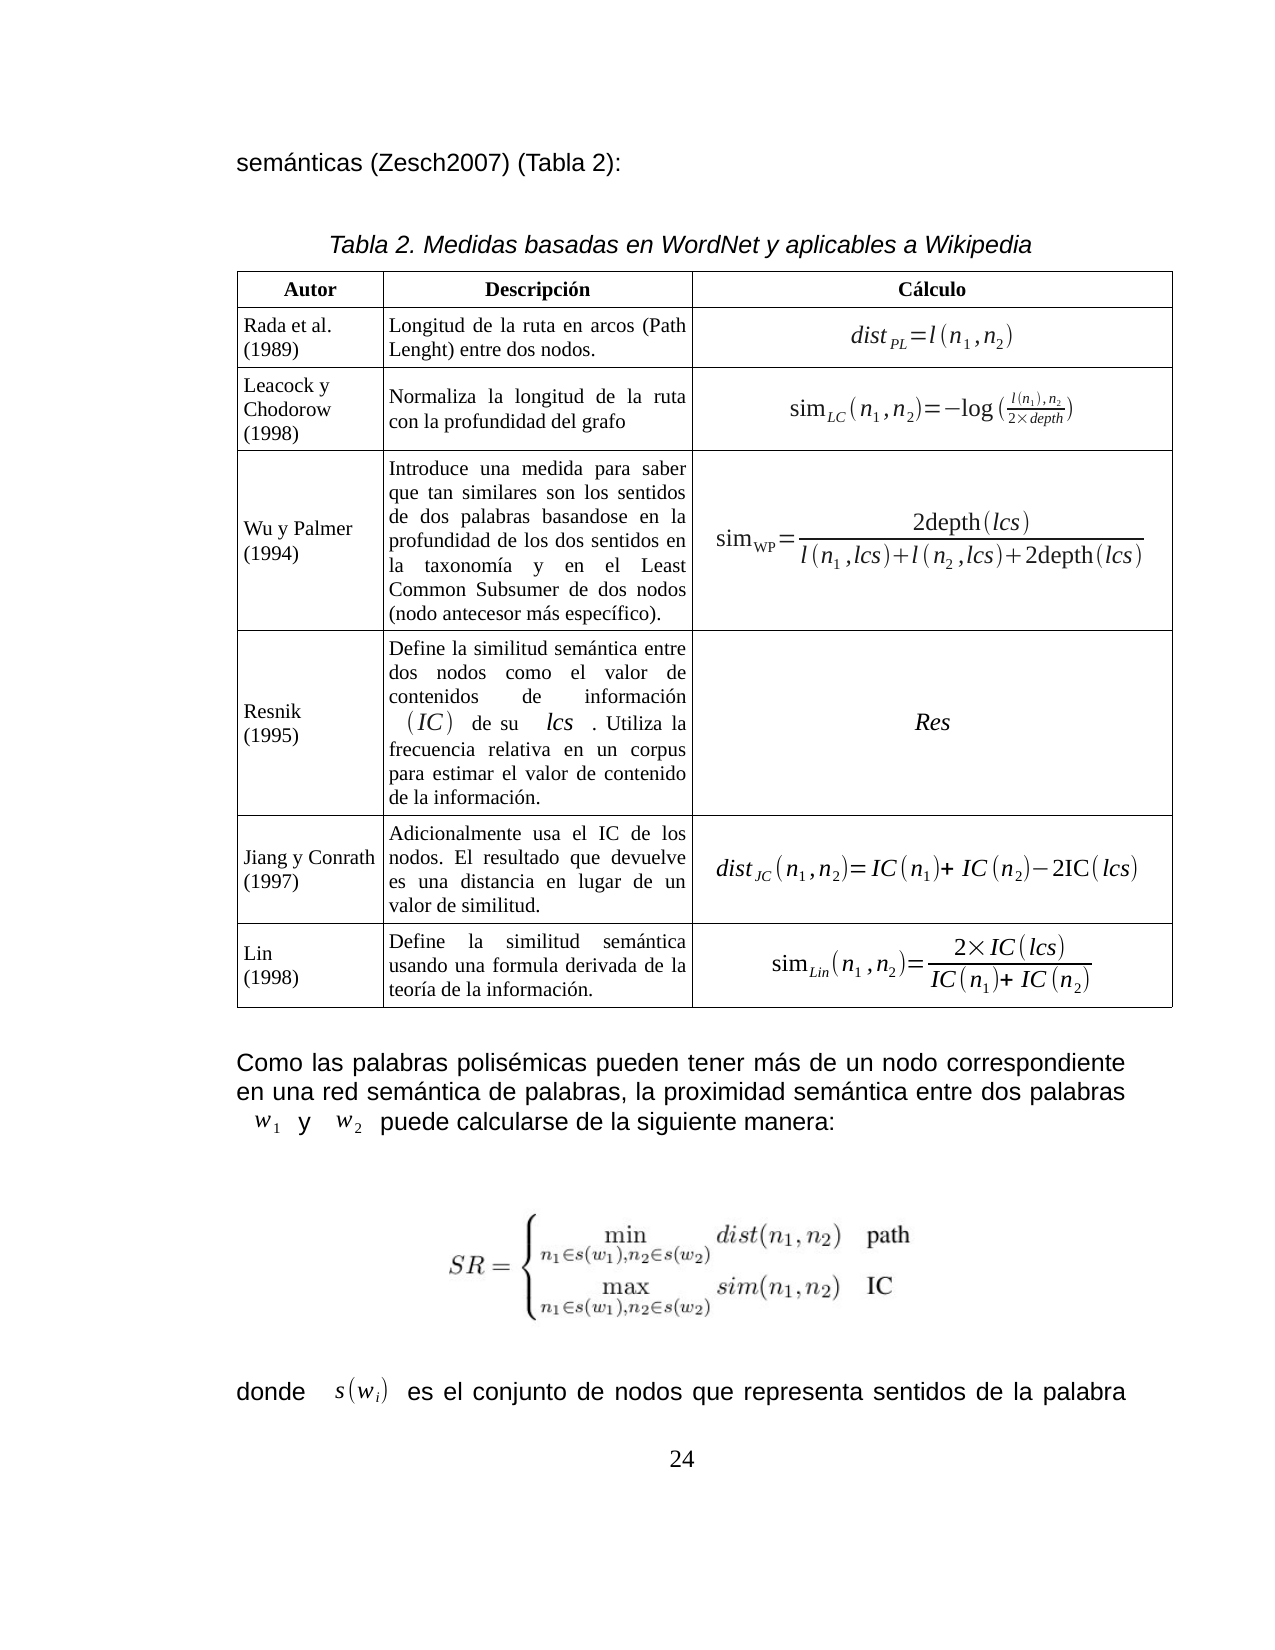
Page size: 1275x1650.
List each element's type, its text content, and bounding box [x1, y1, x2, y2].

picture [431, 1190, 933, 1334]
table_cell Introduce una medida para saber que tan similares son los sentidos de dos palabras basandose en la profundidad de los dos sentidos en la taxonomía y en el Least Common Subsumer de dos nodos (nodo antecesor más específico). [384, 451, 692, 630]
text donde es el conjunto de nodos que representa sentidos de la palabra , esto significa, que la proximidad de dos palabras es igual al par de nodos más relacionados. [236, 1375, 1127, 1407]
text Tabla 2. Medidas basadas en WordNet y aplicables a Wikipedia [236, 230, 1127, 259]
table_cell Define la similitud semántica entre dos nodos como el valor de contenidos de información de su . Utiliza la frecuencia relativa en un corpus para estimar el valor de contenido de la información. [384, 631, 692, 815]
table_header Cálculo [693, 272, 1172, 307]
table_cell [693, 368, 1172, 450]
table_cell Rada et al. (1989) [238, 308, 383, 367]
table_cell Lin (1998) [238, 924, 383, 1007]
table_cell [693, 816, 1172, 923]
table_cell Wu y Palmer (1994) [238, 451, 383, 630]
table_header Descripción [384, 272, 692, 307]
table_cell Adicionalmente usa el IC de los nodos. El resultado que devuelve es una distancia en lugar de un valor de similitud. [384, 816, 692, 923]
table_header Autor [238, 272, 383, 307]
table_cell Normaliza la longitud de la ruta con la profundidad del grafo [384, 368, 692, 450]
table_cell Define la similitud semántica usando una formula derivada de la teoría de la información. [384, 924, 692, 1007]
table_cell Jiang y Conrath (1997) [238, 816, 383, 923]
table_cell [693, 451, 1172, 630]
table_cell Longitud de la ruta en arcos (Path Lenght) entre dos nodos. [384, 308, 692, 367]
text Como las palabras polisémicas pueden tener más de un nodo correspondiente en una red semántica de palabras, la proximidad semántica entre dos palabras y puede calcularse de la siguiente manera: [236, 1048, 1127, 1137]
table_cell [693, 631, 1172, 815]
table_cell [693, 308, 1172, 367]
table_cell Leacock y Chodorow (1998) [238, 368, 383, 450]
table_cell [693, 924, 1172, 1007]
text semánticas (Zesch2007) (Tabla 2): [236, 148, 1127, 176]
table_cell Resnik (1995) [238, 631, 383, 815]
